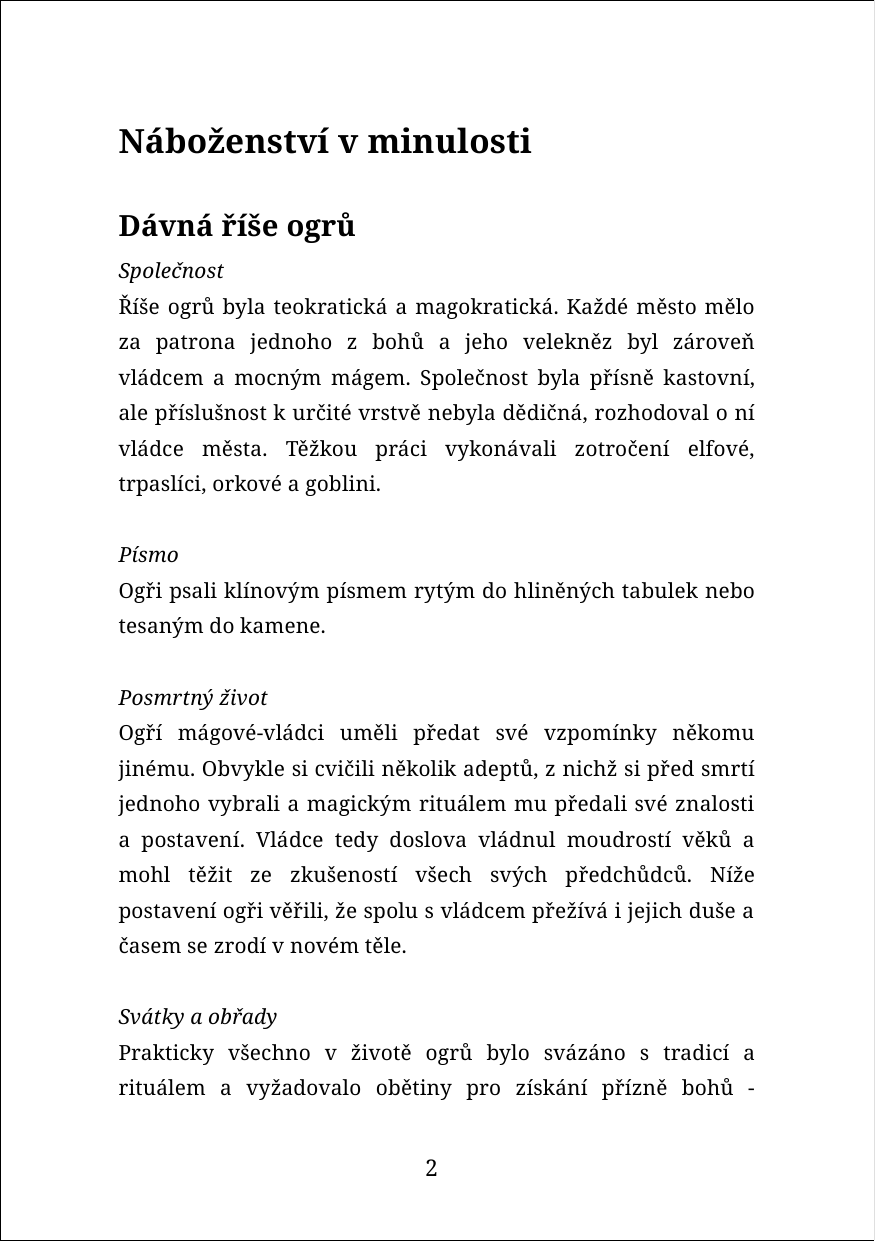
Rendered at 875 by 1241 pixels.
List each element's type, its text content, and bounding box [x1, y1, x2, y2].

subtitle Dávná říše ogrů [118, 205, 756, 245]
subtitle Náboženství v minulosti [118, 118, 756, 164]
text Společnost Říše ogrů byla teokratická a magokratická. Každé město mělo za patrona jednoho z bohů a jeho velekněz byl zároveň vládcem a mocným mágem. Společnost byla přísně kastovní, ale příslušnost k určité vrstvě nebyla dědičná, rozhodoval o ní vládce města. Těžkou práci vykonávali zotročení elfové, trpaslíci, orkové a goblini. Písmo Ogři psali klínovým písmem rytým do hliněných tabulek nebo tesaným do kamene. Posmrtný život Ogří mágové-vládci uměli předat své vzpomínky někomu jinému. Obvykle si cvičili několik adeptů, z nichž si před smrtí jednoho vybrali a magickým rituálem mu předali své znalosti a postavení. Vládce tedy doslova vládnul moudrostí věků a mohl těžit ze zkušeností všech svých předchůdců. Níže postavení ogři věřili, že spolu s vládcem přežívá i jejich duše a časem se zrodí v novém těle. Svátky a obřady Prakticky všechno v životě ogrů bylo svázáno s tradicí a rituálem a vyžadovalo obětiny pro získání přízně bohů [118, 256, 756, 1102]
